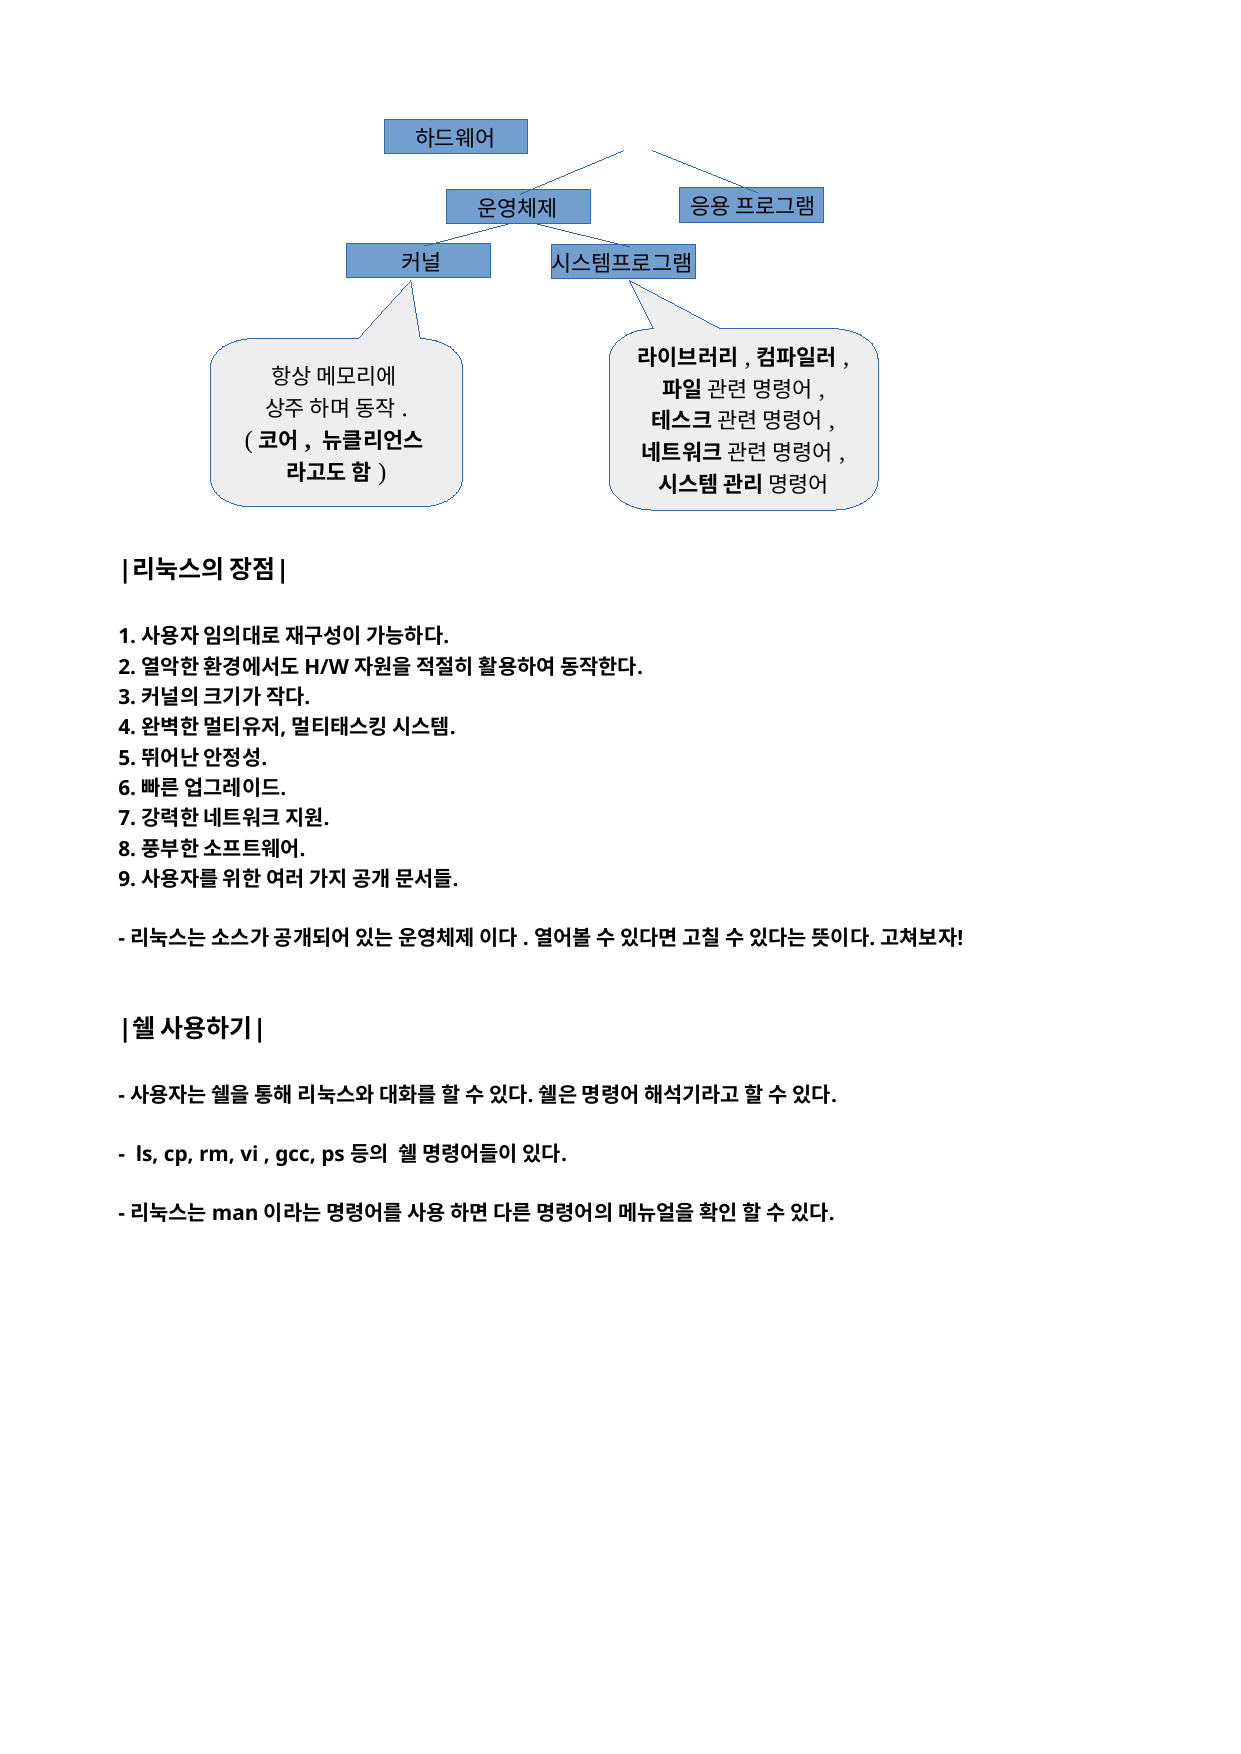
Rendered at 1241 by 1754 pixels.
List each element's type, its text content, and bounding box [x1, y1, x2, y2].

text 7. 강력한 네트워크 지원. [118, 802, 1122, 832]
text 3. 커널의 크기가 작다. [118, 680, 1122, 711]
text - 사용자는 쉘을 통해 리눅스와 대화를 할 수 있다. 쉘은 명령어 해석기라고 할 수 있다. [118, 1078, 1122, 1109]
text 1. 사용자 임의대로 재구성이 가능하다. [118, 620, 1122, 650]
text |리눅스의 장점| [118, 549, 1122, 586]
text 2. 열악한 환경에서도 H/W 자원을 적절히 활용하여 동작한다. [118, 650, 1122, 680]
text - 리눅스는 소스가 공개되어 있는 운영체제 이다 . 열어볼 수 있다면 고칠 수 있다는 뜻이다. 고쳐보자! [118, 921, 1122, 951]
text 5. 뛰어난 안정성. [118, 741, 1122, 771]
text - ls, cp, rm, vi , gcc, ps 등의 쉘 명령어들이 있다. [118, 1137, 1122, 1167]
text 6. 빠른 업그레이드. [118, 771, 1122, 802]
text 8. 풍부한 소프트웨어. [118, 832, 1122, 862]
text |쉘 사용하기| [118, 1008, 1122, 1044]
text - 리눅스는 man 이라는 명령어를 사용 하면 다른 명령어의 메뉴얼을 확인 할 수 있다. [118, 1196, 1122, 1226]
text 9. 사용자를 위한 여러 가지 공개 문서들. [118, 862, 1122, 892]
text 4. 완벽한 멀티유저, 멀티태스킹 시스템. [118, 711, 1122, 741]
